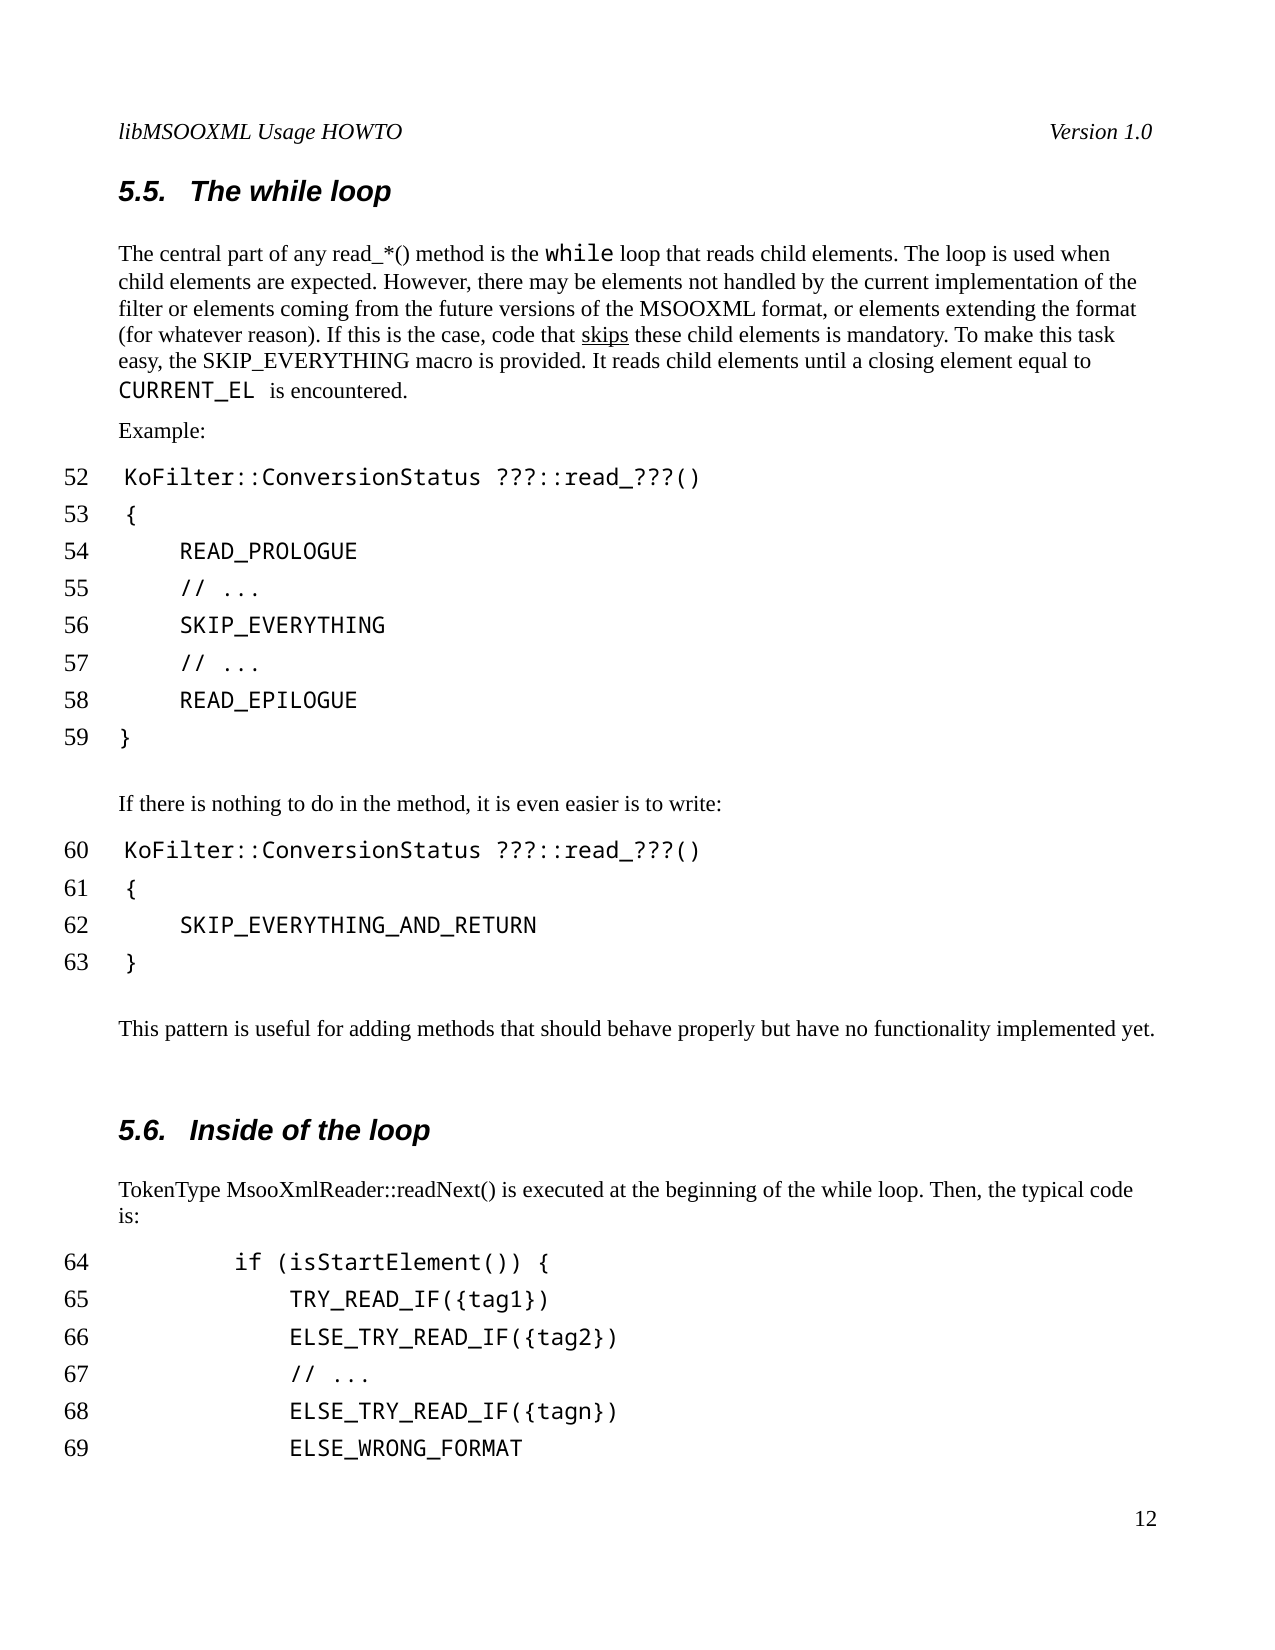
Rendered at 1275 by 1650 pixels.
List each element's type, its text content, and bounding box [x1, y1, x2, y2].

text } [124, 946, 1157, 977]
text // ... [124, 1358, 1157, 1389]
text If there is nothing to do in the method, it is even easier is to write: [118, 790, 1157, 817]
text TRY_READ_IF({tag1}) [124, 1283, 1157, 1314]
text SKIP_EVERYTHING_AND_RETURN [124, 909, 1157, 940]
text ELSE_WRONG_FORMAT [124, 1432, 1157, 1463]
subtitle The while loop [118, 174, 1157, 207]
text READ_EPILOGUE [124, 684, 1157, 715]
text This pattern is useful for adding methods that should behave properly but have no functionality implemented yet. [118, 1015, 1157, 1042]
text ELSE_TRY_READ_IF({tag2}) [124, 1320, 1157, 1352]
text // ... [124, 572, 1157, 603]
text SKIP_EVERYTHING [124, 609, 1157, 641]
text // ... [124, 647, 1157, 678]
list } [118, 721, 1157, 752]
text if (isStartElement()) { [124, 1246, 1157, 1277]
text { [124, 872, 1157, 903]
text KoFilter::ConversionStatus ???::read_???() [124, 461, 1157, 492]
subtitle Inside of the loop [118, 1113, 1157, 1146]
text Example: [118, 417, 1157, 443]
text { [124, 498, 1157, 529]
text TokenType MsooXmlReader::readNext() is executed at the beginning of the while loop. Then, the typical code is: [118, 1176, 1157, 1228]
text KoFilter::ConversionStatus ???::read_???() [124, 834, 1157, 866]
text The central part of any read_*() method is the while loop that reads child elements. The loop is used when child elements are expected. However, there may be elements not handled by the current implementation of the filter or elements coming from the future versions of the MSOOXML format, or elements extending the format (for whatever reason). If this is the case, code that skips these child elements is mandatory. To make this task easy, the SKIP_EVERYTHING macro is provided. It reads child elements until a closing element equal to CURRENT_EL is encountered. [118, 237, 1157, 405]
text READ_PROLOGUE [124, 535, 1157, 566]
text ELSE_TRY_READ_IF({tagn}) [124, 1395, 1157, 1426]
